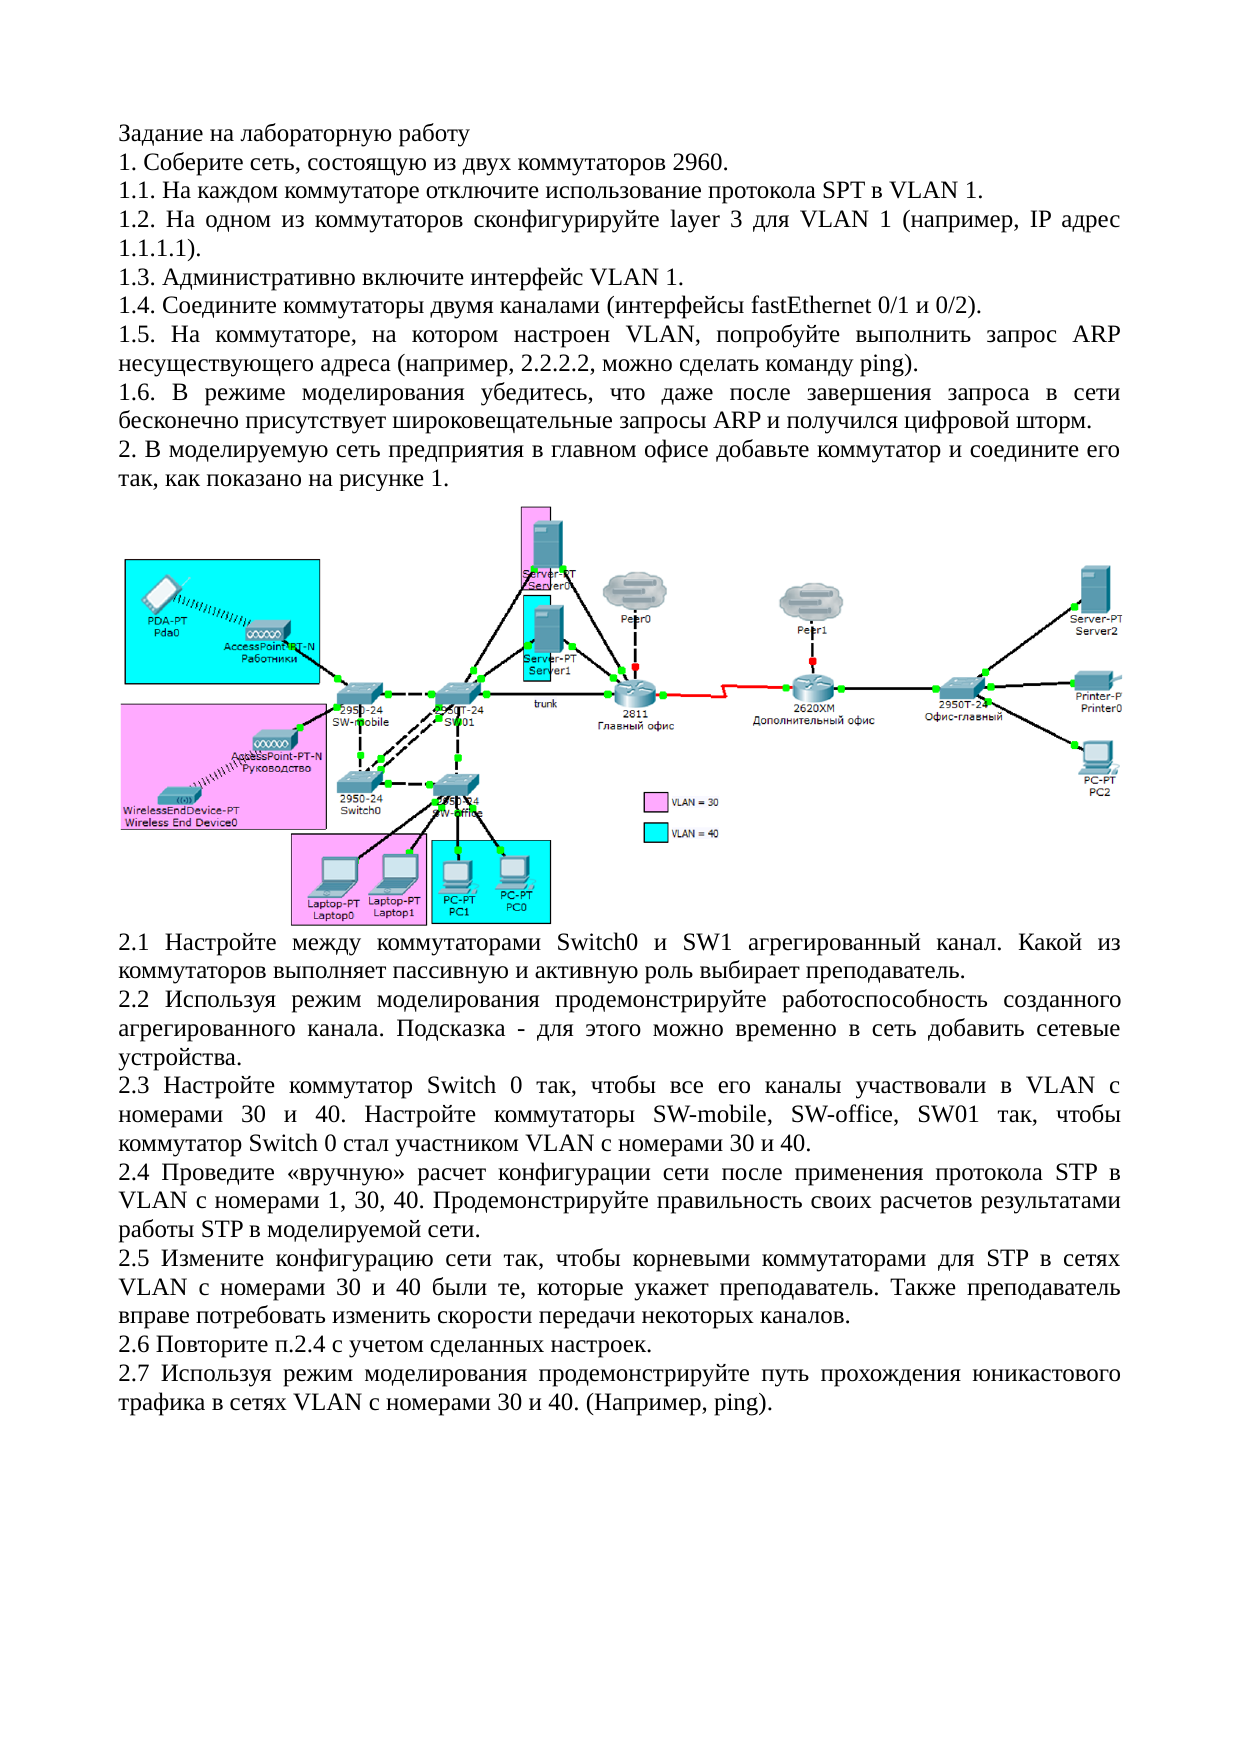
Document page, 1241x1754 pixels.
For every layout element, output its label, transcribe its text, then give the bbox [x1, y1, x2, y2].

text 1.3. Административно включите интерфейс VLAN 1. [118, 262, 1122, 291]
text 2. В моделируемую сеть предприятия в главном офисе добавьте коммутатор и соедините его так, как показано на рисунке 1. [118, 434, 1122, 491]
text 1.4. Соедините коммутаторы двумя каналами (интерфейсы fastEthernet 0/1 и 0/2). [118, 291, 1122, 319]
text 2.2 Используя режим моделирования продемонстрируйте работоспособность созданного агрегированного канала. Подсказка - для этого можно временно в сеть добавить сетевые устройства. [118, 984, 1122, 1070]
text 2.1 Настройте между коммутаторами Switch0 и SW1 агрегированный канал. Какой из коммутаторов выполняет пассивную и активную роль выбирает преподаватель. [118, 927, 1122, 984]
text 2.7 Используя режим моделирования продемонстрируйте путь прохождения юникастового трафика в сетях VLAN с номерами 30 и 40. (Например, ping). [118, 1358, 1122, 1415]
text 1.1. На каждом коммутаторе отключите использование протокола SPT в VLAN 1. [118, 176, 1122, 204]
text 2.4 Проведите «вручную» расчет конфигурации сети после применения протокола STP в VLAN с номерами 1, 30, 40. Продемонстрируйте правильность своих расчетов результатами работы STP в моделируемой сети. [118, 1157, 1122, 1243]
text Задание на лабораторную работу [118, 118, 1122, 147]
text 1. Соберите сеть, состоящую из двух коммутаторов 2960. [118, 147, 1122, 176]
text 2.3 Настройте коммутатор Switch 0 так, чтобы все его каналы участвовали в VLAN с номерами 30 и 40. Настройте коммутаторы SW-mobile, SW-office, SW01 так, чтобы коммутатор Switch 0 стал участником VLAN с номерами 30 и 40. [118, 1070, 1122, 1157]
text 2.5 Измените конфигурацию сети так, чтобы корневыми коммутаторами для STP в сетях VLAN с номерами 30 и 40 были те, которые укажет преподаватель. Также преподаватель вправе потребовать изменить скорости передачи некоторых каналов. [118, 1243, 1122, 1329]
text 2.6 Повторите п.2.4 с учетом сделанных настроек. [118, 1329, 1122, 1358]
text 1.2. На одном из коммутаторов сконфигурируйте layer 3 для VLAN 1 (например, IP адрес 1.1.1.1). [118, 204, 1122, 262]
picture [118, 491, 1123, 927]
text 1.6. В режиме моделирования убедитесь, что даже после завершения запроса в сети бесконечно присутствует широковещательные запросы ARP и получился цифровой шторм. [118, 377, 1122, 434]
text 1.5. На коммутаторе, на котором настроен VLAN, попробуйте выполнить запрос ARP несуществующего адреса (например, 2.2.2.2, можно сделать команду ping). [118, 319, 1122, 377]
